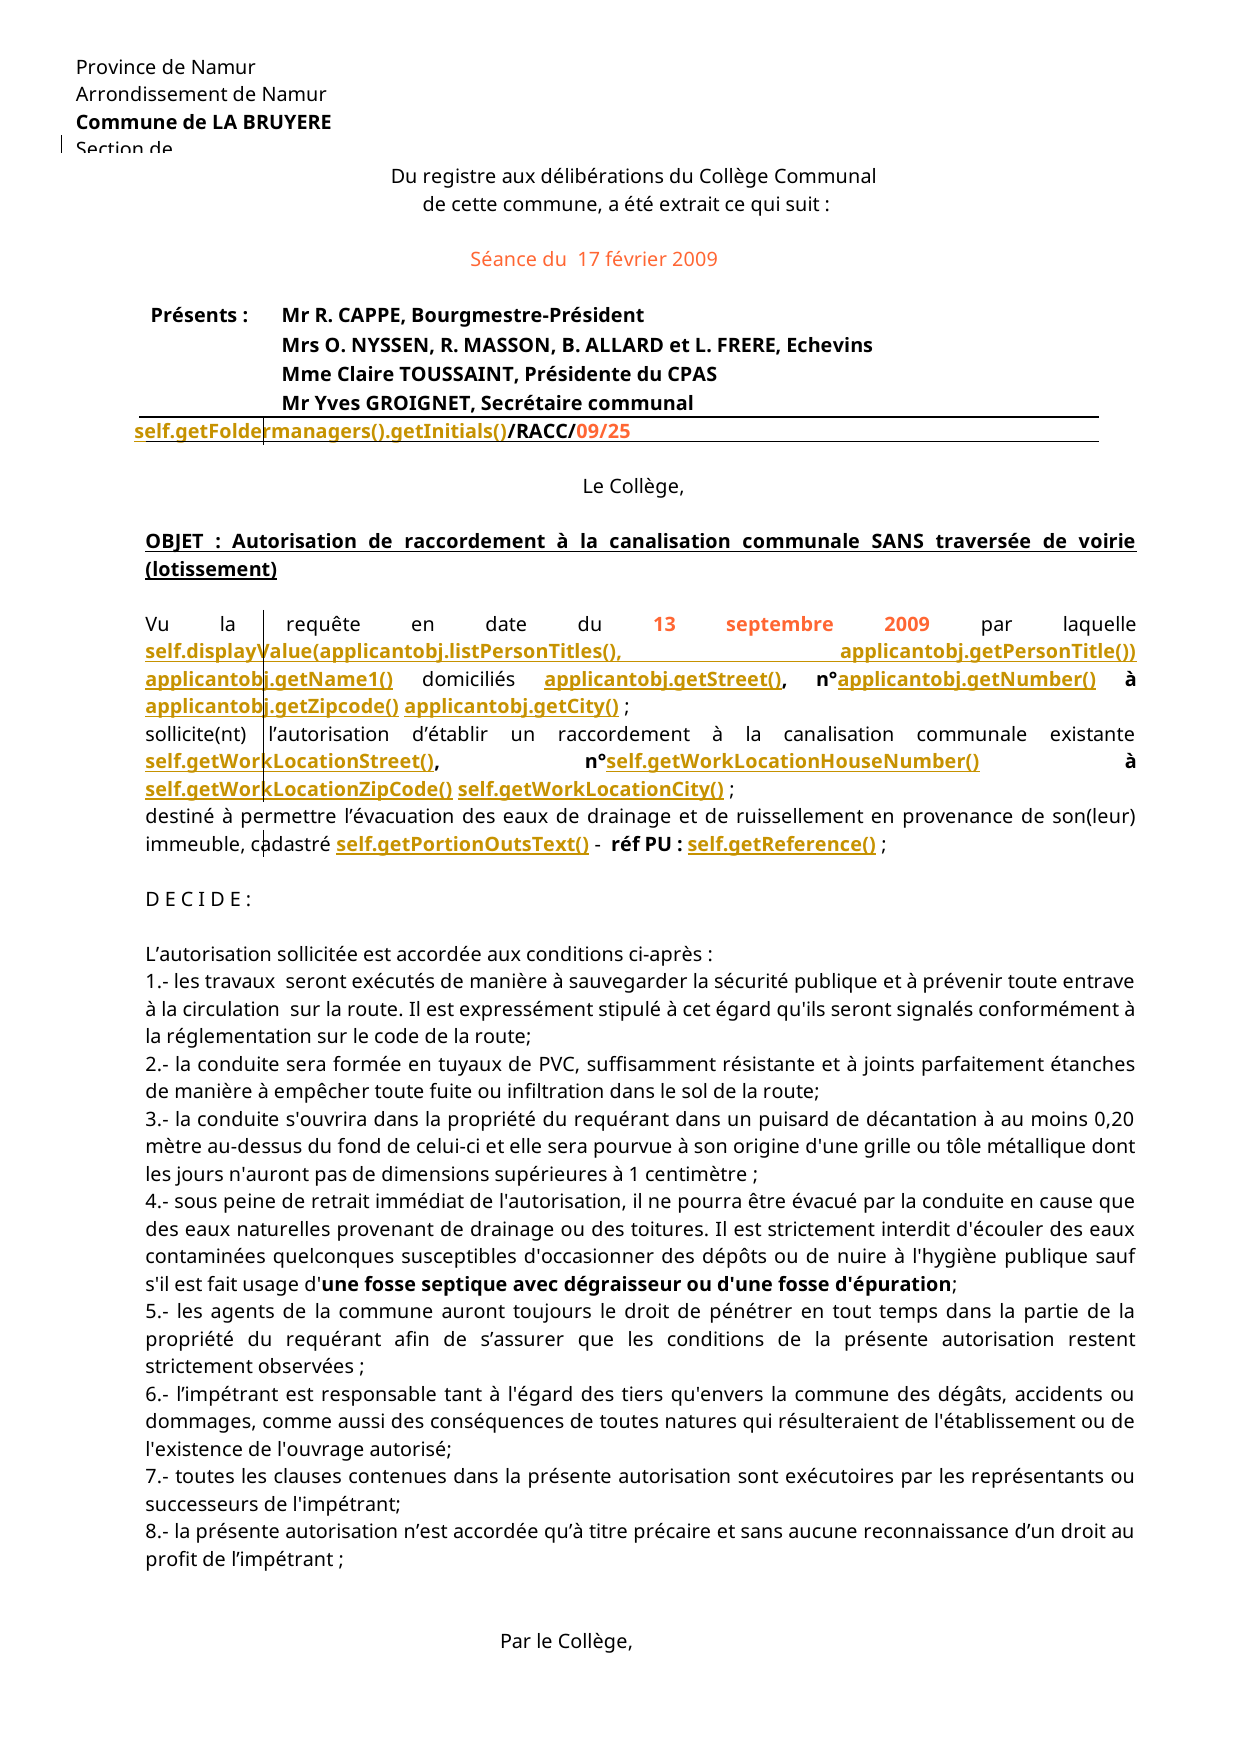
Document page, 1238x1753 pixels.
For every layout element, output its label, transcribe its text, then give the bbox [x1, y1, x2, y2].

text self.getFoldermanagers().getInitials()/RACC/09/25 [264, 417, 1122, 445]
text Séance du 17 février 2009 [0, 245, 1122, 272]
table_cell Mr Yves GROIGNET, Secrétaire communal [270, 387, 1098, 416]
table_header Présents : [139, 300, 270, 329]
text de cette commune, a été extrait ce qui suit : [130, 190, 1122, 217]
text 8.- la présente autorisation n’est accordée qu’à titre précaire et sans aucune reconnaissance d’un droit au profit de l’impétrant ; [145, 1517, 1137, 1572]
text destiné à permettre l’évacuation des eaux de drainage et de ruissellement en provenance de son(leur) immeuble, cadastré self.getPortionOutsText() - réf PU : self.getReference() ; [145, 802, 1137, 857]
text 7.- toutes les clauses contenues dans la présente autorisation sont exécutoires par les représentants ou successeurs de l'impétrant; [145, 1462, 1137, 1517]
text Vu la requête en date du 13 septembre 2009 par laquelle self.displayValue(applicantobj.listPersonTitles(), applicantobj.getPersonTitle()) applicantobj.getName1() domiciliés applicantobj.getStreet(), n°applicantobj.getNumber() à applicantobj.getZipcode() applicantobj.getCity() ; [264, 662, 1137, 720]
text Province de Namur [76, 53, 413, 80]
text Le Collège, [145, 472, 1122, 500]
table_cell Mme Claire TOUSSAINT, Présidente du CPAS [270, 358, 1098, 387]
text 5.- les agents de la commune auront toujours le droit de pénétrer en tout temps dans la partie de la propriété du requérant afin de s’assurer que les conditions de la présente autorisation restent strictement observées ; [145, 1297, 1137, 1380]
table_cell [139, 329, 270, 358]
text Vu la requête en date du 13 septembre 2009 par laquelle self.displayValue(applicantobj.listPersonTitles(), applicantobj.getPersonTitle()) applicantobj.getName1() domiciliés applicantobj.getStreet(), n°applicantobj.getNumber() à applicantobj.getZipcode() applicantobj.getCity() ; [145, 610, 263, 661]
table_cell [139, 387, 270, 416]
text OBJET : Autorisation de raccordement à la canalisation communale SANS traversée de voirie [145, 527, 1137, 551]
text (lotissement) [145, 552, 1137, 582]
text Du registre aux délibérations du Collège Communal [145, 162, 1122, 190]
text Vu la requête en date du 13 septembre 2009 par laquelle self.displayValue(applicantobj.listPersonTitles(), applicantobj.getPersonTitle()) applicantobj.getName1() domiciliés applicantobj.getStreet(), n°applicantobj.getNumber() à applicantobj.getZipcode() applicantobj.getCity() ; [264, 610, 1137, 661]
text D E C I D E : [145, 885, 1137, 912]
table_cell [139, 358, 270, 387]
text Section de self.getWorkLocationZipCode() self.getWorkLocationCity() [76, 135, 413, 152]
text self.getFoldermanagers().getInitials()/RACC/09/25 [0, 417, 263, 445]
text L’autorisation sollicitée est accordée aux conditions ci-après : [145, 940, 1137, 967]
text 3.- la conduite s'ouvrira dans la propriété du requérant dans un puisard de décantation à au moins 0,20 mètre au-dessus du fond de celui-ci et elle sera pourvue à son origine d'une grille ou tôle métallique dont les jours n'auront pas de dimensions supérieures à 1 centimètre ; [145, 1105, 1137, 1187]
text Arrondissement de Namur [76, 80, 413, 108]
subtitle Commune de LA BRUYERE [76, 108, 413, 135]
text 2.- la conduite sera formée en tuyaux de PVC, suffisamment résistante et à joints parfaitement étanches de manière à empêcher toute fuite ou infiltration dans le sol de la route; [145, 1050, 1137, 1105]
table_header Mr R. CAPPE, Bourgmestre-Président [270, 300, 1098, 329]
text 6.- l’impétrant est responsable tant à l'égard des tiers qu'envers la commune des dégâts, accidents ou dommages, comme aussi des conséquences de toutes natures qui résulteraient de l'établissement ou de l'existence de l'ouvrage autorisé; [145, 1380, 1137, 1462]
text 4.- sous peine de retrait immédiat de l'autorisation, il ne pourra être évacué par la conduite en cause que des eaux naturelles provenant de drainage ou des toitures. Il est strictement interdit d'écouler des eaux contaminées quelconques susceptibles d'occasionner des dépôts ou de nuire à l'hygiène publique sauf s'il est fait usage d'une fosse septique avec dégraisseur ou d'une fosse d'épuration; [145, 1187, 1137, 1297]
table_cell Mrs O. NYSSEN, R. MASSON, B. ALLARD et L. FRERE, Echevins [270, 329, 1098, 358]
text sollicite(nt) l’autorisation d’établir un raccordement à la canalisation communale existante self.getWorkLocationStreet(), n°self.getWorkLocationHouseNumber() à self.getWorkLocationZipCode() self.getWorkLocationCity() ; [264, 720, 1137, 802]
text Par le Collège, [263, 1627, 1122, 1655]
text sollicite(nt) l’autorisation d’établir un raccordement à la canalisation communale existante self.getWorkLocationStreet(), n°self.getWorkLocationHouseNumber() à self.getWorkLocationZipCode() self.getWorkLocationCity() ; [145, 720, 263, 771]
text 1.- les travaux seront exécutés de manière à sauvegarder la sécurité publique et à prévenir toute entrave à la circulation sur la route. Il est expressément stipulé à cet égard qu'ils seront signalés conformément à la réglementation sur le code de la route; [145, 967, 1137, 1050]
